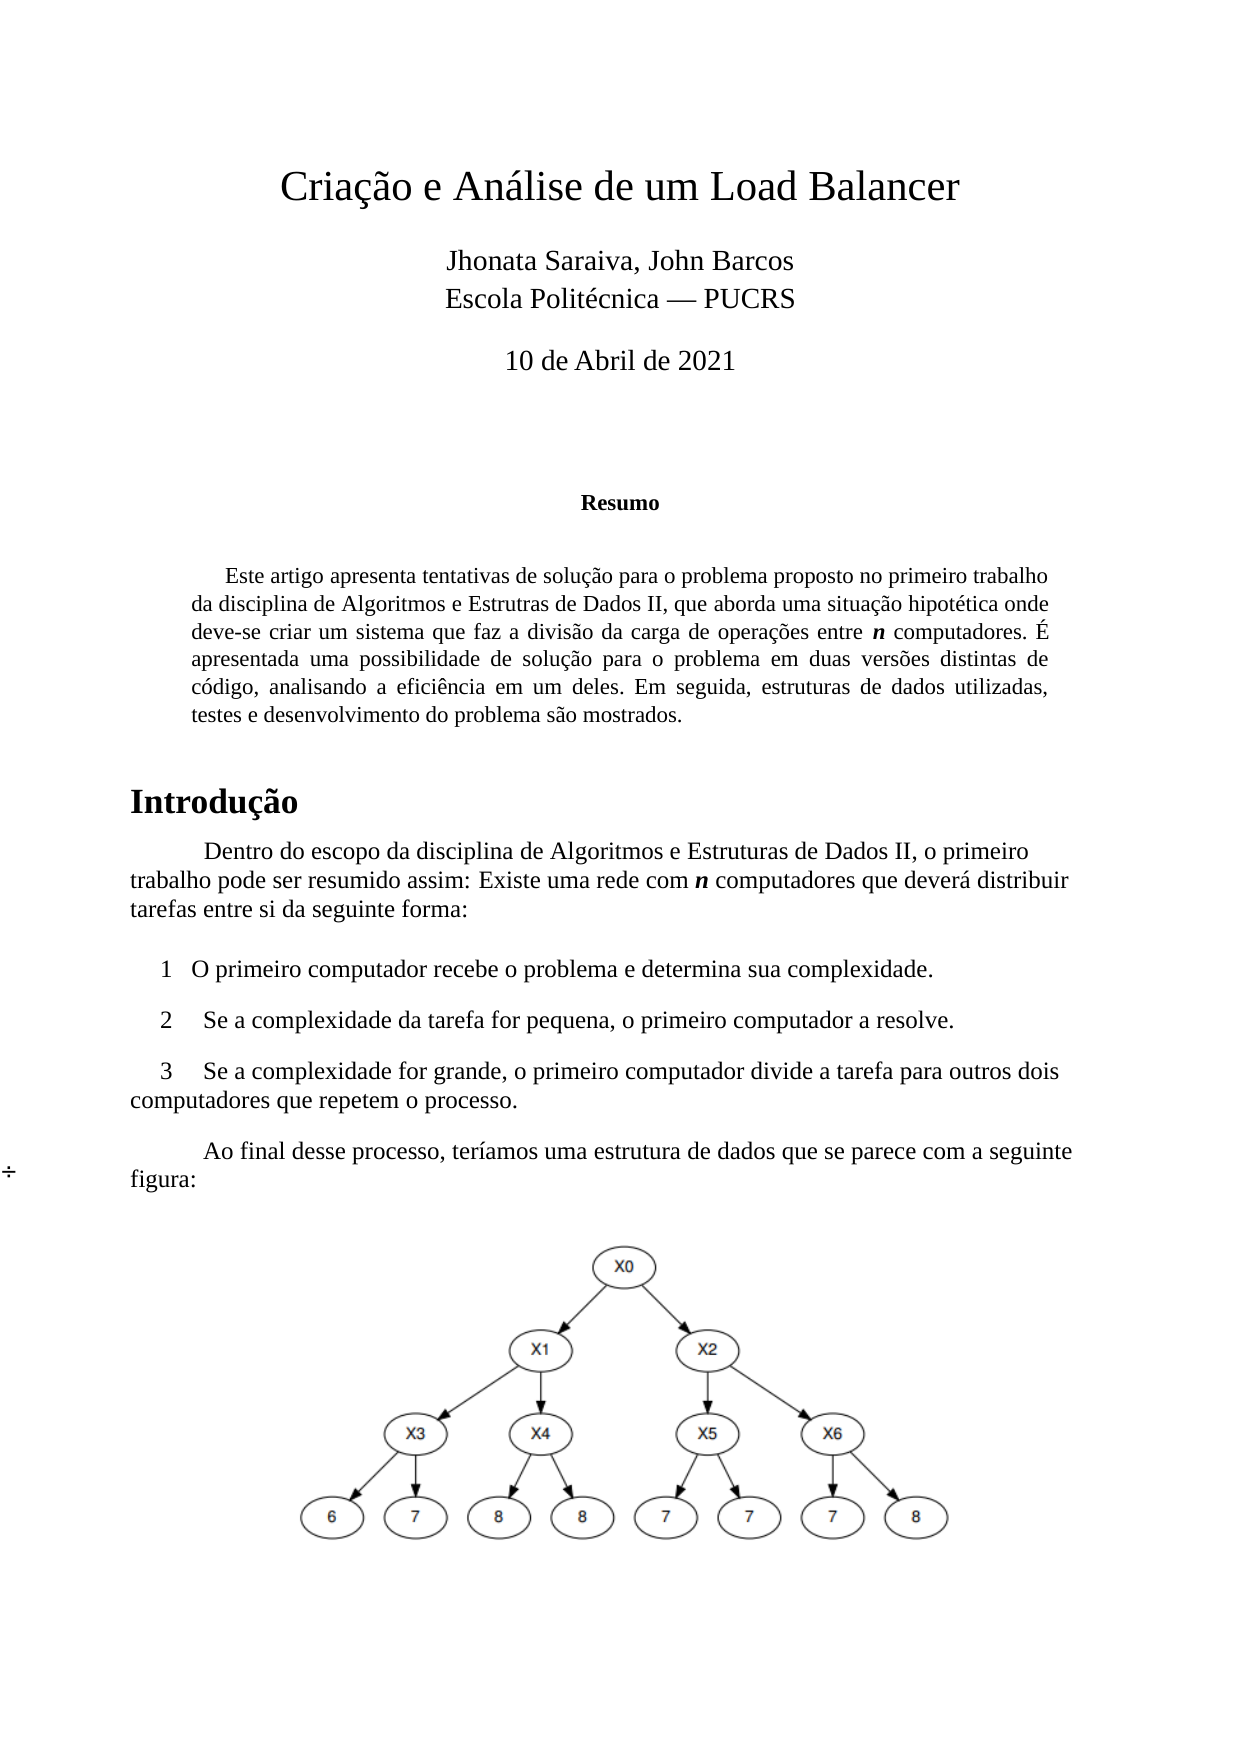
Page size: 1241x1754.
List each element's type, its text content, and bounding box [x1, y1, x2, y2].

text Este artigo apresenta tentativas de solução para o problema proposto no primeiro trabalho da disciplina de Algoritmos e Estrutras de Dados II, que aborda uma situação hipotética onde deve-se criar um sistema que faz a divisão da carga de operações entre n computadores. É apresentada uma possibilidade de solução para o problema em duas versões distintas de código, analisando a eficiência em um deles. Em seguida, estruturas de dados utilizadas, testes e desenvolvimento do problema são mostrados. [191, 563, 1049, 727]
subtitle Introdução [130, 780, 1122, 821]
text Escola Politécnica — PUCRS [413, 281, 827, 314]
list Ao final desse processo, teríamos uma estrutura de dados que se parece com a seguinte figura: [130, 1136, 1078, 1193]
list Se a complexidade da tarefa for pequena, o primeiro computador a resolve. [130, 1005, 1078, 1034]
list O primeiro computador recebe o problema e determina sua complexidade. [160, 954, 1122, 983]
text Resumo [413, 488, 827, 515]
text ÷ [0, 1161, 18, 1184]
text 10 de Abril de 2021 [413, 343, 827, 376]
list Se a complexidade for grande, o primeiro computador divide a tarefa para outros dois computadores que repetem o processo. [130, 1056, 1078, 1113]
picture [253, 1193, 987, 1600]
subtitle Jhonata Saraiva, John Barcos [118, 243, 1122, 277]
text Dentro do escopo da disciplina de Algoritmos e Estruturas de Dados II, o primeiro trabalho pode ser resumido assim: Existe uma rede com n computadores que deverá distribuir tarefas entre si da seguinte forma: [130, 836, 1109, 922]
title Criação e Análise de um Load Balancer [118, 161, 1122, 210]
